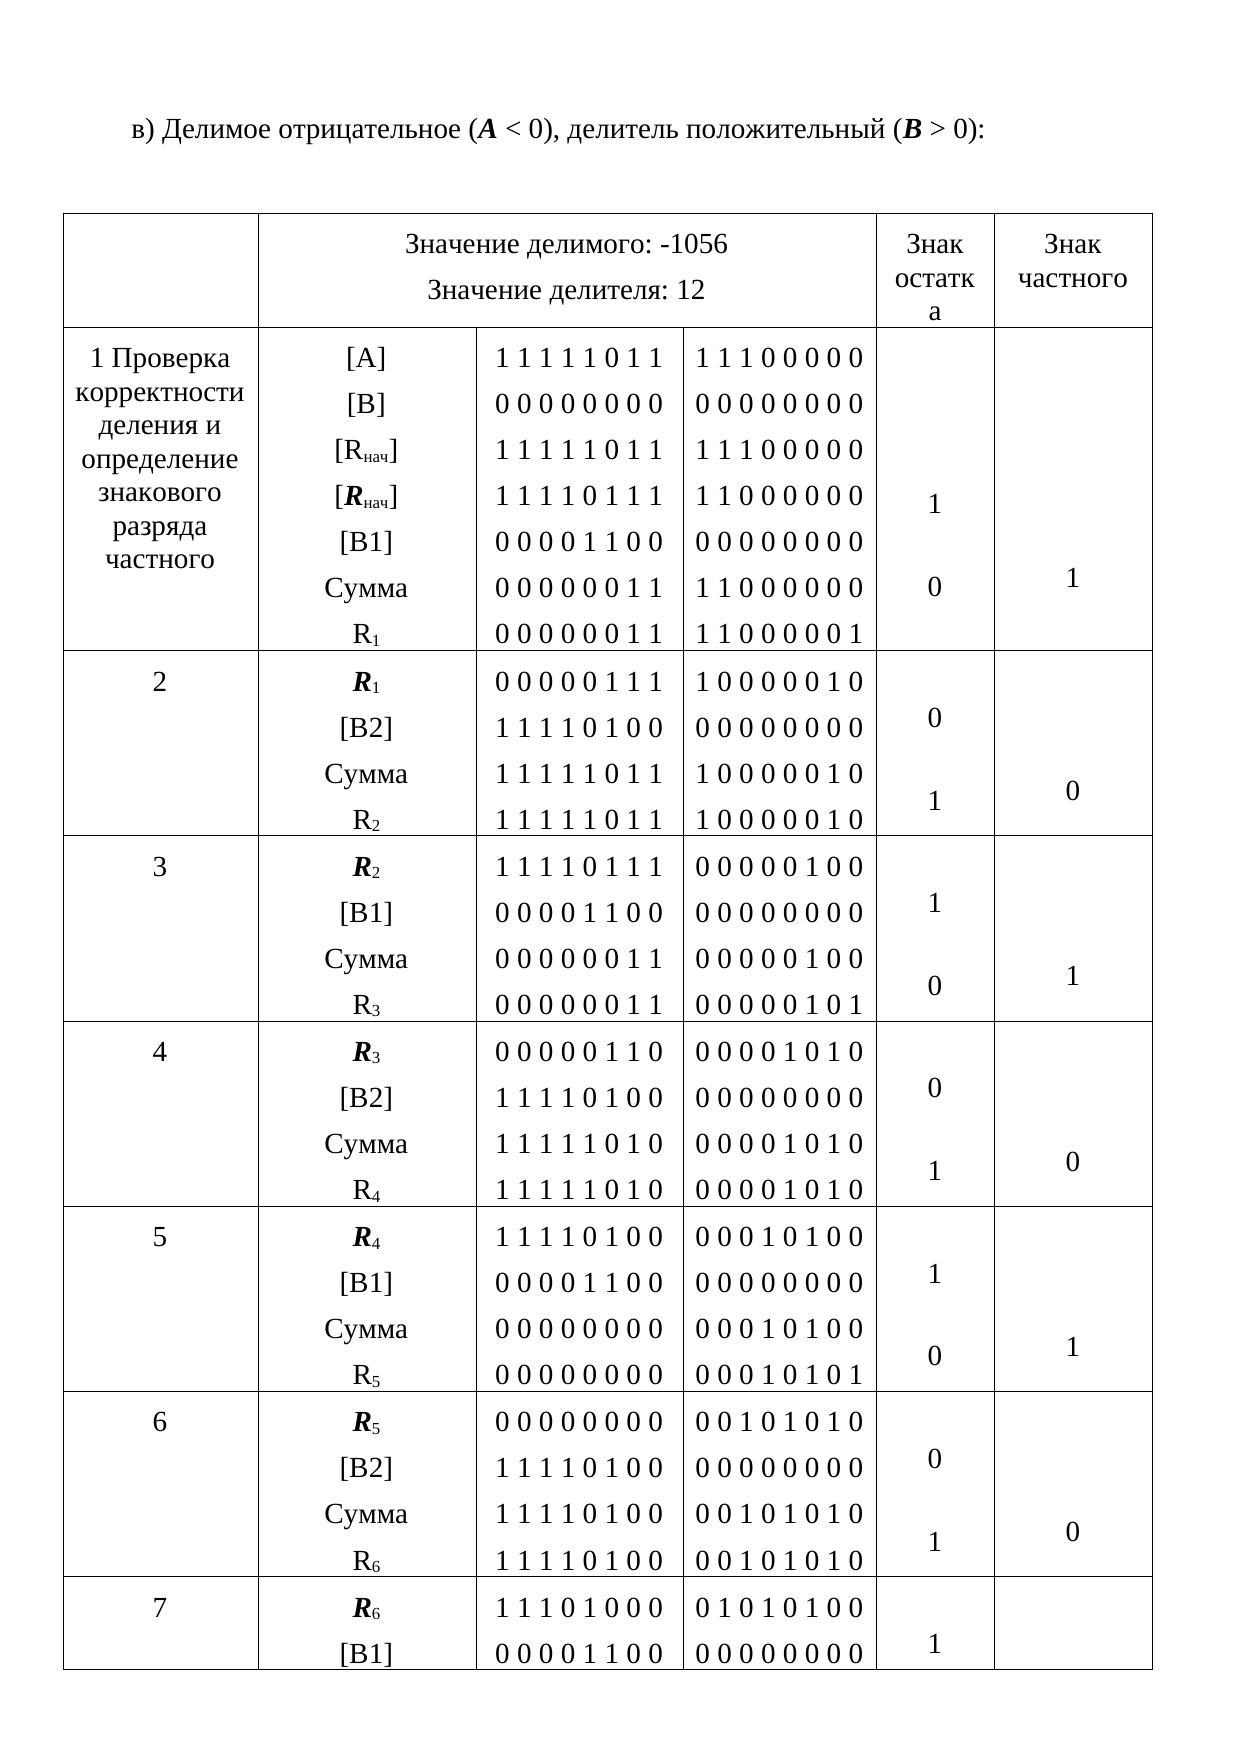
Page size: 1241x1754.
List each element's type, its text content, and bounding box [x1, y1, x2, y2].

table_cell 0 [995, 1392, 1152, 1576]
table_cell 0 1 0 1 0 1 0 0 0 0 0 0 0 0 0 0 [684, 1577, 876, 1669]
table_cell 1 1 1 1 0 1 1 1 0 0 0 0 1 1 0 0 0 0 0 0 0 0 1 1 0 0 0 0 0 0 1 1 [477, 836, 683, 1021]
table_cell [995, 1577, 1152, 1669]
table_cell 0 0 0 0 0 1 0 0 0 0 0 0 0 0 0 0 0 0 0 0 0 1 0 0 0 0 0 0 0 1 0 1 [684, 836, 876, 1021]
table_cell 0 0 0 0 1 0 1 0 0 0 0 0 0 0 0 0 0 0 0 0 1 0 1 0 0 0 0 0 1 0 1 0 [684, 1022, 876, 1206]
table_cell 2 [64, 651, 258, 835]
table_cell 1 0 [877, 328, 994, 650]
table_cell 0 0 0 1 0 1 0 0 0 0 0 0 0 0 0 0 0 0 0 1 0 1 0 0 0 0 0 1 0 1 0 1 [684, 1207, 876, 1391]
table_cell 3 [64, 836, 258, 1021]
table_cell 0 0 0 0 0 1 1 1 1 1 1 1 0 1 0 0 1 1 1 1 1 0 1 1 1 1 1 1 1 0 1 1 [477, 651, 683, 835]
table_cell R5 [B2] Сумма R6 [259, 1392, 476, 1576]
table_header Значение делимого: -1056 Значение делителя: 12 [259, 214, 876, 327]
table_cell R1 [B2] Сумма R2 [259, 651, 476, 835]
table_cell 0 1 [877, 1022, 994, 1206]
table_cell 0 1 [877, 651, 994, 835]
table_cell 7 [64, 1577, 258, 1669]
table_cell 0 0 1 0 1 0 1 0 0 0 0 0 0 0 0 0 0 0 1 0 1 0 1 0 0 0 1 0 1 0 1 0 [684, 1392, 876, 1576]
table_cell 1 1 1 0 1 0 0 0 0 0 0 0 1 1 0 0 [477, 1577, 683, 1669]
table_cell R3 [B2] Сумма R4 [259, 1022, 476, 1206]
table_cell 1 Проверка корректности деления и определение знакового разряда частного [64, 328, 258, 650]
table_cell 1 [995, 836, 1152, 1021]
text в) Делимое отрицательное (A < 0), делитель положительный (B > 0): [75, 111, 1163, 145]
table_cell 1 1 1 1 1 0 1 1 0 0 0 0 0 0 0 0 1 1 1 1 1 0 1 1 1 1 1 1 0 1 1 1 0 0 0 0 1 1 0 0 0 0 0 0 0 0 1 1 0 0 0 0 0 0 1 1 [477, 328, 683, 650]
table_cell 1 [995, 1207, 1152, 1391]
table_cell 0 0 0 0 0 0 0 0 1 1 1 1 0 1 0 0 1 1 1 1 0 1 0 0 1 1 1 1 0 1 0 0 [477, 1392, 683, 1576]
table_cell 0 0 0 0 0 1 1 0 1 1 1 1 0 1 0 0 1 1 1 1 1 0 1 0 1 1 1 1 1 0 1 0 [477, 1022, 683, 1206]
table_cell 1 1 1 0 0 0 0 0 0 0 0 0 0 0 0 0 1 1 1 0 0 0 0 0 1 1 0 0 0 0 0 0 0 0 0 0 0 0 0 0 1 1 0 0 0 0 0 0 1 1 0 0 0 0 0 1 [684, 328, 876, 650]
table_header [64, 214, 258, 327]
table_cell 1 0 0 0 0 0 1 0 0 0 0 0 0 0 0 0 1 0 0 0 0 0 1 0 1 0 0 0 0 0 1 0 [684, 651, 876, 835]
table_cell 1 [877, 1577, 994, 1669]
table_cell 1 0 [877, 1207, 994, 1391]
table_header Знак остатка [877, 214, 994, 327]
table_cell 1 0 [877, 836, 994, 1021]
table_cell R2 [B1] Сумма R3 [259, 836, 476, 1021]
table_cell 1 1 1 1 0 1 0 0 0 0 0 0 1 1 0 0 0 0 0 0 0 0 0 0 0 0 0 0 0 0 0 0 [477, 1207, 683, 1391]
table_cell 5 [64, 1207, 258, 1391]
table_cell 4 [64, 1022, 258, 1206]
table_cell 0 [995, 651, 1152, 835]
table_cell 6 [64, 1392, 258, 1576]
table_cell R4 [B1] Сумма R5 [259, 1207, 476, 1391]
table_cell 0 [995, 1022, 1152, 1206]
table_cell 1 [995, 328, 1152, 650]
table_cell [A] [B] [Rнач] [Rнач] [B1] Сумма R1 [259, 328, 476, 650]
table_cell 0 1 [877, 1392, 994, 1576]
table_header Знак частного [995, 214, 1152, 327]
table_cell R6 [B1] [259, 1577, 476, 1669]
